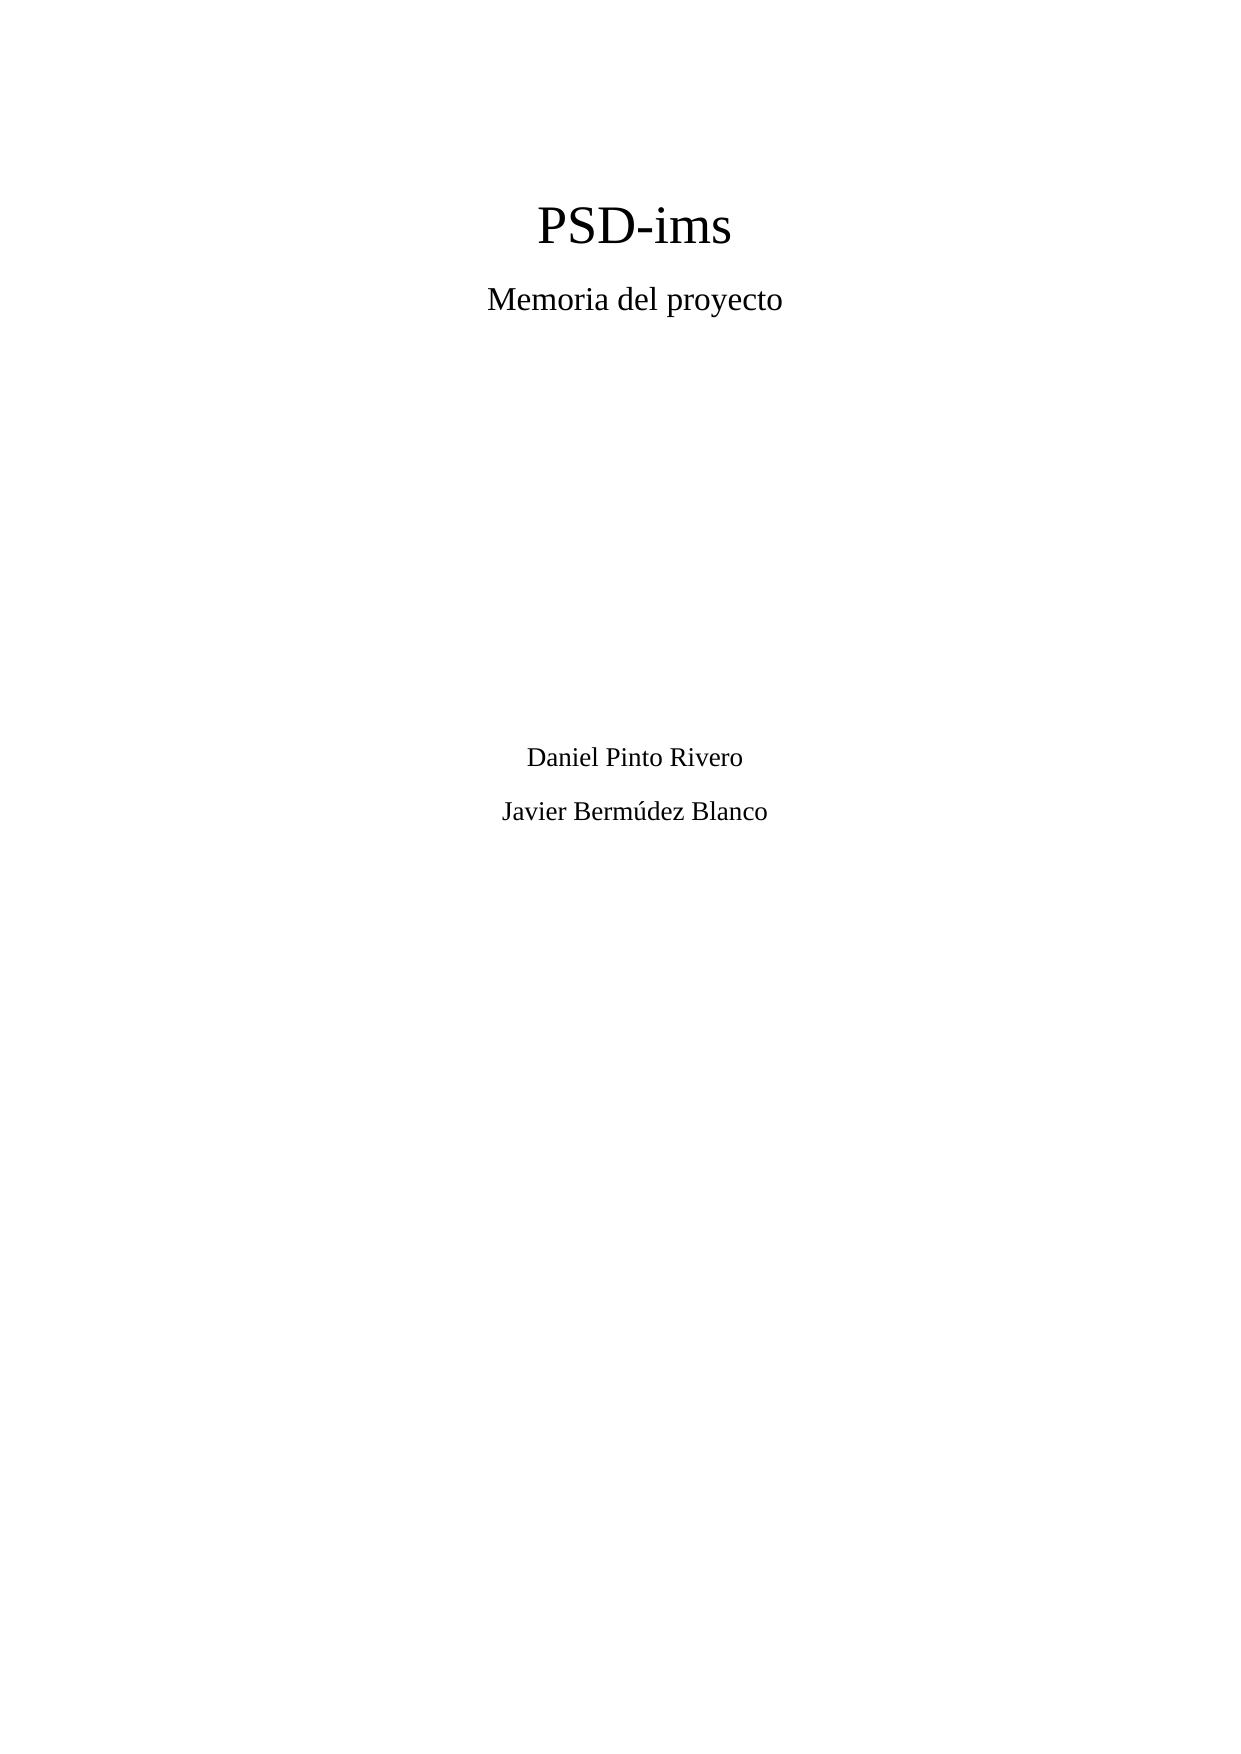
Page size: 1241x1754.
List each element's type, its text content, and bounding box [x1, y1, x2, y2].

text Daniel Pinto Rivero [148, 741, 1122, 772]
text PSD-ims [148, 193, 1122, 255]
text Javier Bermúdez Blanco [148, 796, 1122, 827]
text Memoria del proyecto [148, 279, 1122, 317]
